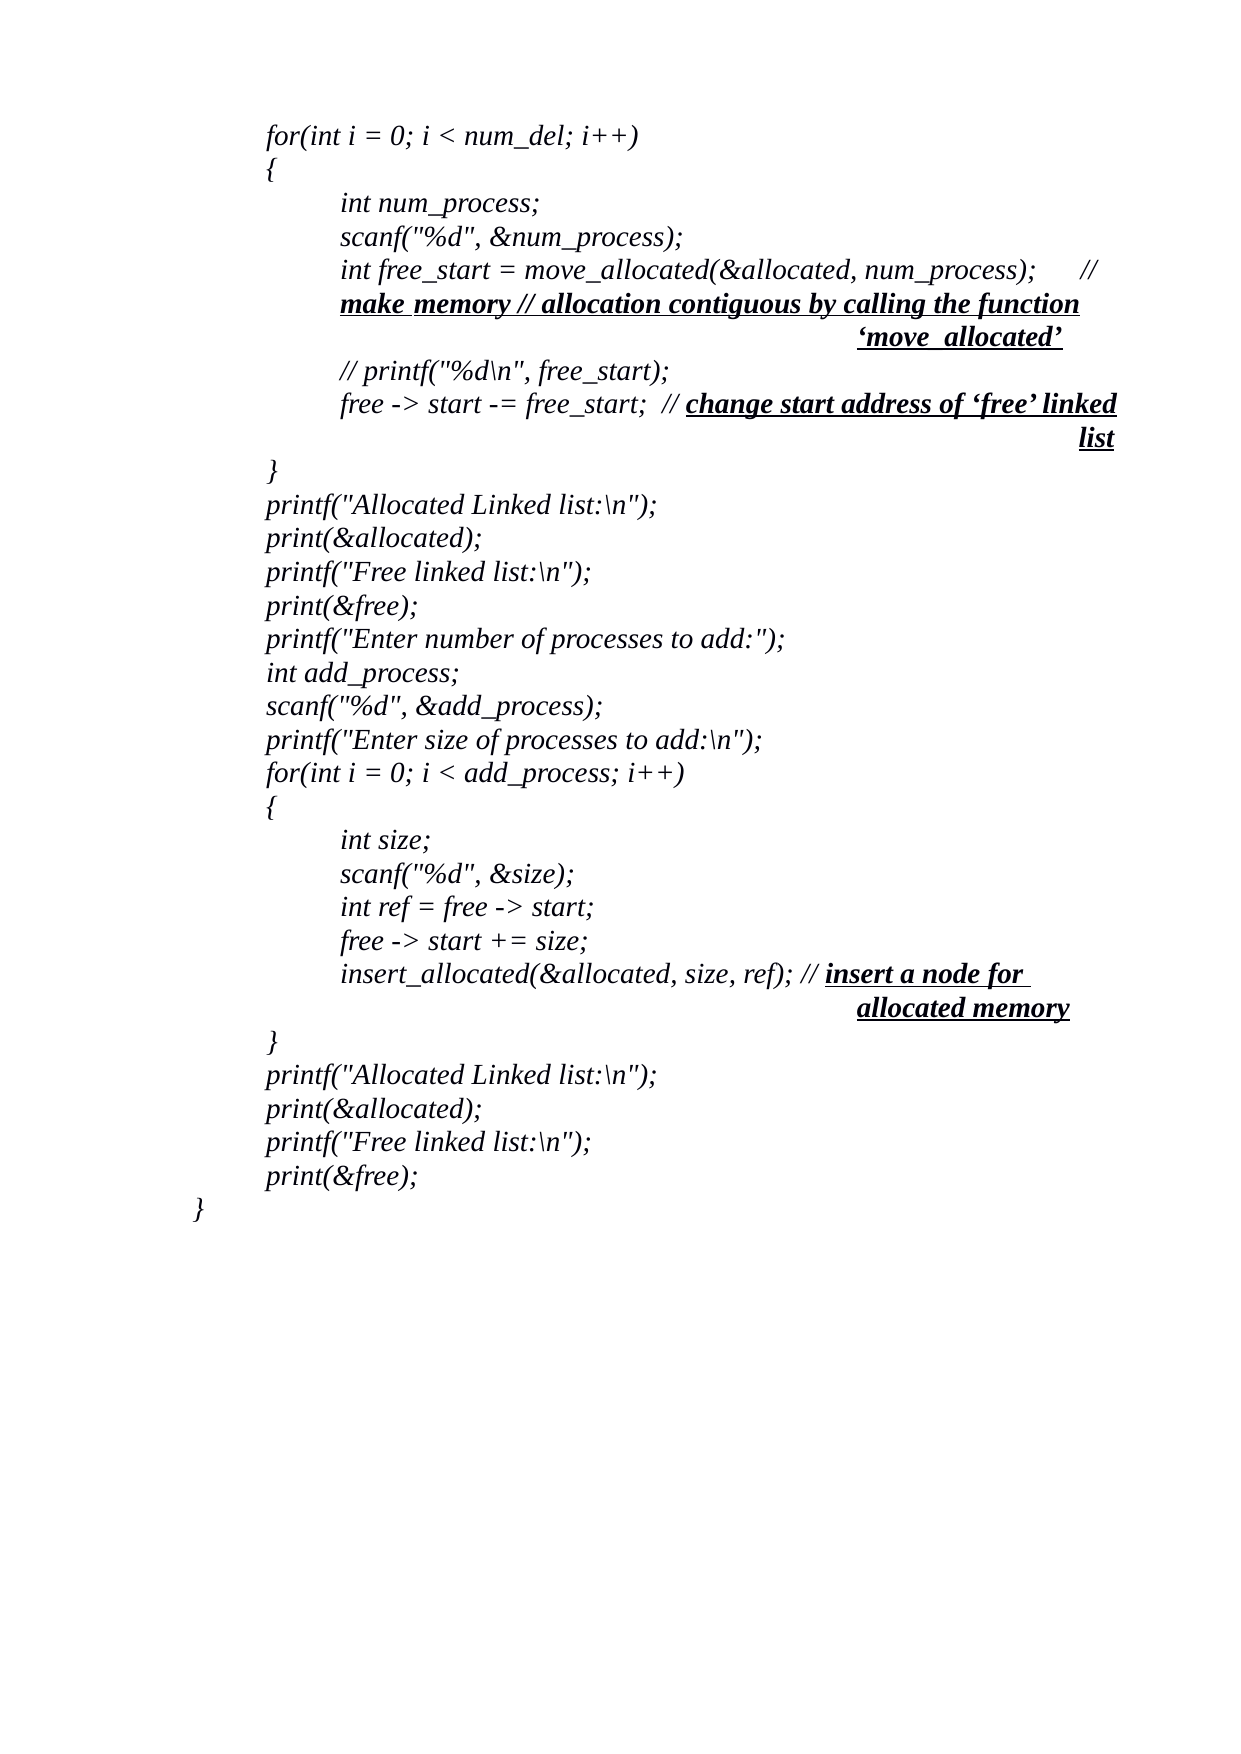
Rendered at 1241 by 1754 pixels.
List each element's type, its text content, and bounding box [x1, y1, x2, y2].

text for(int i = 0; i < num_del; i++) [118, 118, 1122, 152]
text printf("Free linked list:\n"); [118, 1124, 1122, 1158]
text // printf("%d\n", free_start); [118, 353, 1122, 386]
text int num_process; [118, 185, 1122, 219]
text printf("Enter size of processes to add:\n"); [118, 722, 1122, 755]
text } [118, 1191, 1122, 1225]
text int size; [118, 822, 1122, 856]
text for(int i = 0; i < add_process; i++) [118, 755, 1122, 789]
text scanf("%d", &size); [118, 856, 1122, 889]
text int add_process; [118, 655, 1122, 688]
text print(&free); [118, 1158, 1122, 1191]
text printf("Allocated Linked list:\n"); [118, 487, 1122, 521]
text } [118, 1024, 1122, 1057]
text print(&allocated); [118, 1091, 1122, 1124]
text print(&allocated); [118, 521, 1122, 554]
text printf("Enter number of processes to add:"); [118, 621, 1122, 655]
text print(&free); [118, 588, 1122, 621]
text printf("Free linked list:\n"); [118, 554, 1122, 588]
text { [118, 152, 1122, 185]
text { [118, 789, 1122, 822]
text scanf("%d", &num_process); [118, 219, 1122, 252]
text int free_start = move_allocated(&allocated, num_process); // make memory // allocation contiguous by calling the function ‘move_allocated’ [118, 252, 1122, 353]
text } [118, 453, 1122, 487]
text free -> start += size; [118, 923, 1122, 957]
text insert_allocated(&allocated, size, ref); // insert a node for allocated memory [118, 957, 1122, 1024]
text free -> start -= free_start; // change start address of ‘free’ linked list [118, 386, 1122, 453]
text printf("Allocated Linked list:\n"); [118, 1057, 1122, 1091]
text scanf("%d", &add_process); [118, 688, 1122, 722]
text int ref = free -> start; [118, 889, 1122, 923]
